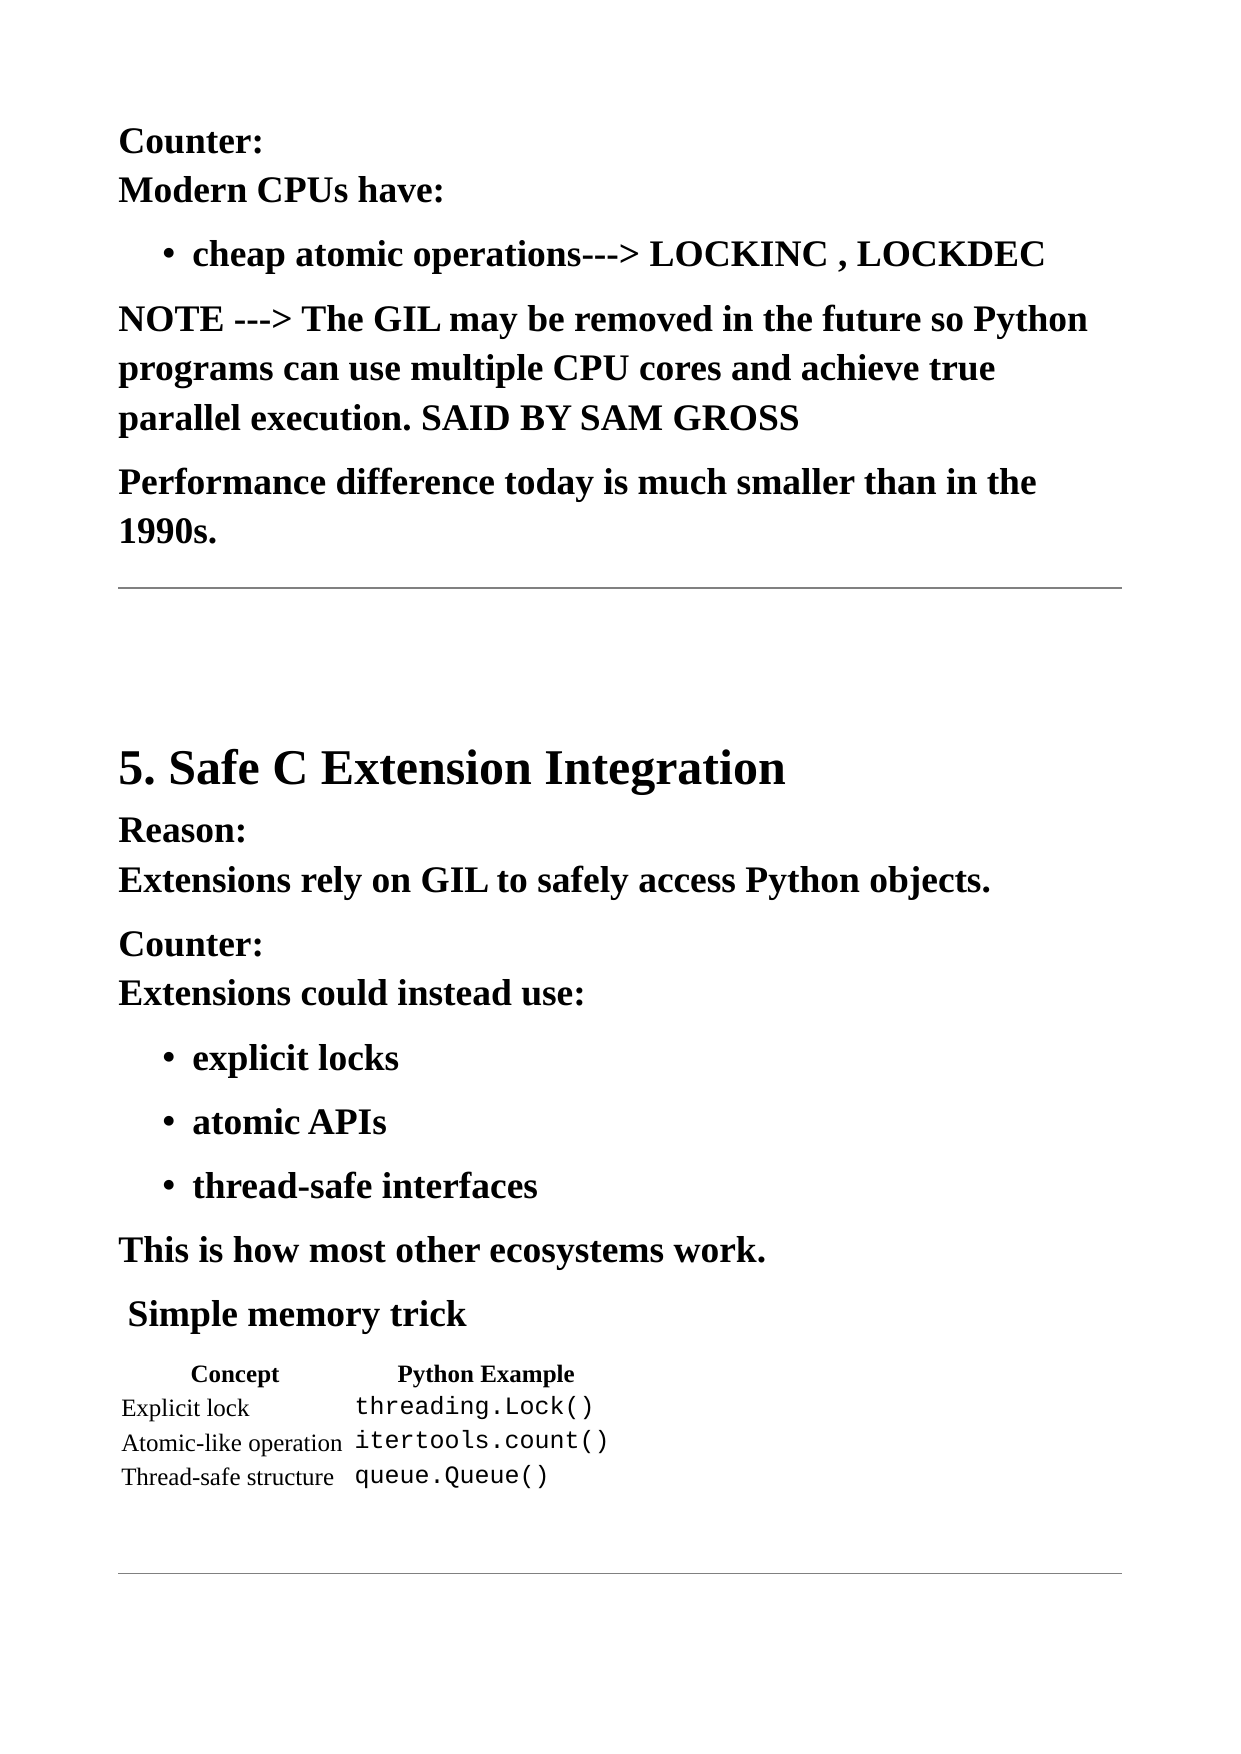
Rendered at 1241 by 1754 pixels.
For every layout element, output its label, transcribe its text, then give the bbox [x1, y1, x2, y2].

table_cell threading.Lock() [351, 1390, 621, 1425]
text Performance difference today is much smaller than in the 1990s. [118, 459, 1122, 552]
text Simple memory trick [118, 1292, 1122, 1335]
text NOTE ---> The GIL may be removed in the future so Python programs can use multiple CPU cores and achieve true parallel execution. SAID BY SAM GROSS [118, 296, 1122, 438]
list atomic APIs [162, 1099, 1122, 1142]
table_header Concept [118, 1356, 351, 1390]
table_cell itertools.count() [351, 1425, 621, 1459]
text This is how most other ecosystems work. [118, 1227, 1122, 1271]
table_cell queue.Queue() [351, 1460, 621, 1494]
table_cell Atomic-like operation [118, 1425, 351, 1459]
subtitle 5. Safe C Extension Integration [118, 737, 1122, 795]
list explicit locks [162, 1035, 1122, 1078]
text Reason: Extensions rely on GIL to safely access Python objects. [118, 807, 1122, 900]
list cheap atomic operations---> LOCKINC , LOCKDEC [162, 232, 1122, 275]
text Counter: Extensions could instead use: [118, 921, 1122, 1014]
table_cell Explicit lock [118, 1390, 351, 1425]
list thread-safe interfaces [162, 1163, 1122, 1206]
text Counter: Modern CPUs have: [118, 118, 1122, 211]
table_cell Thread-safe structure [118, 1460, 351, 1494]
table_header Python Example [351, 1356, 621, 1390]
